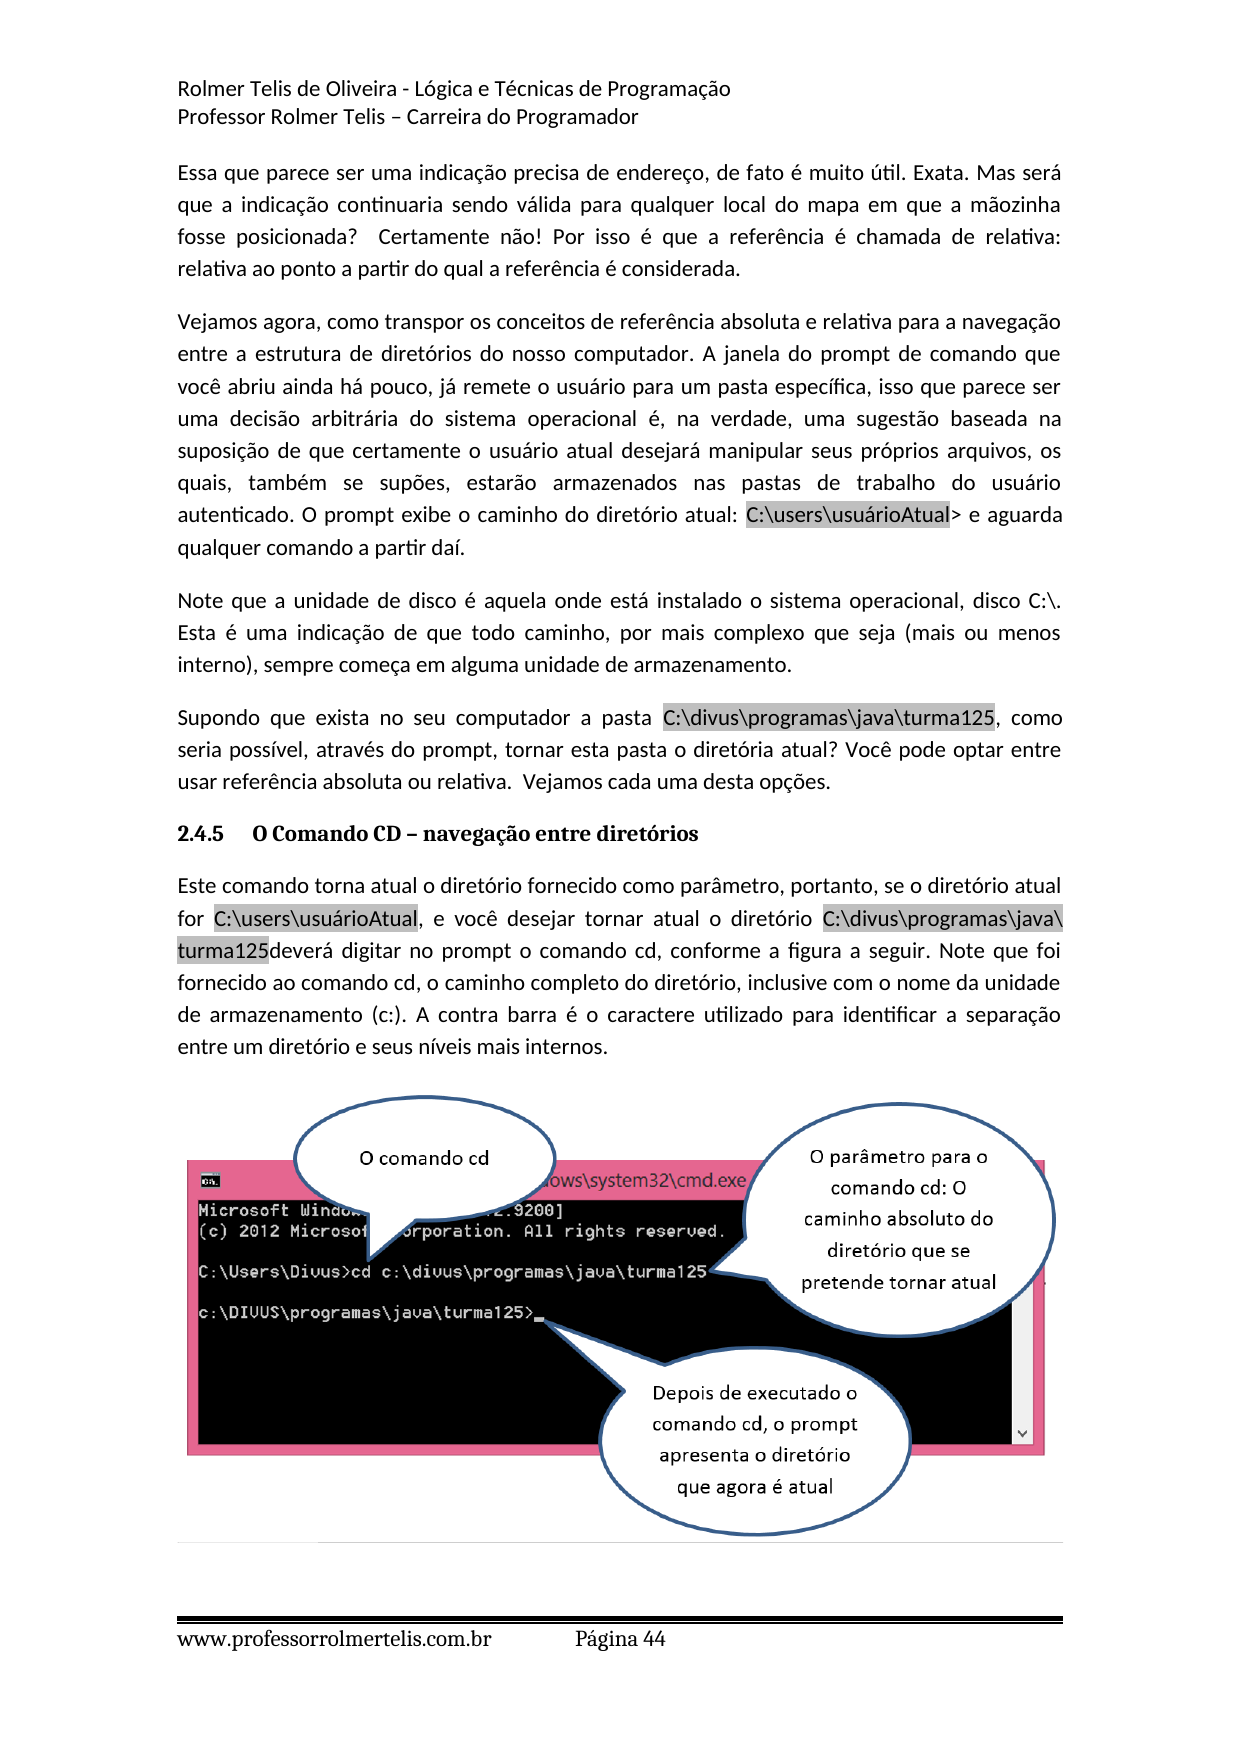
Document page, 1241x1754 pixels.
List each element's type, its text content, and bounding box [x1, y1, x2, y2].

text Este comando torna atual o diretório fornecido como parâmetro, portanto, se o diretório atual for C:\users\usuárioAtual, e você desejar tornar atual o diretório C:\divus\programas\java\turma125deverá digitar no prompt o comando cd, conforme a figura a seguir. Note que foi fornecido ao comando cd, o caminho completo do diretório, inclusive com o nome da unidade de armazenamento (c:). A contra barra é o caractere utilizado para identificar a separação entre um diretório e seus níveis mais internos. [177, 872, 1063, 1061]
picture [177, 1085, 1064, 1543]
text Note que a unidade de disco é aquela onde está instalado o sistema operacional, disco C:\. Esta é uma indicação de que todo caminho, por mais complexo que seja (mais ou menos interno), sempre começa em alguma unidade de armazenamento. [177, 586, 1063, 678]
text Vejamos agora, como transpor os conceitos de referência absoluta e relativa para a navegação entre a estrutura de diretórios do nosso computador. A janela do prompt de comando que você abriu ainda há pouco, já remete o usuário para um pasta específica, isso que parece ser uma decisão arbitrária do sistema operacional é, na verdade, uma sugestão baseada na suposição de que certamente o usuário atual desejará manipular seus próprios arquivos, os quais, também se supões, estarão armazenados nas pastas de trabalho do usuário autenticado. O prompt exibe o caminho do diretório atual: C:\users\usuárioAtual> e aguarda qualquer comando a partir daí. [177, 307, 1063, 561]
text Essa que parece ser uma indicação precisa de endereço, de fato é muito útil. Exata. Mas será que a indicação continuaria sendo válida para qualquer local do mapa em que a mãozinha fosse posicionada? Certamente não! Por isso é que a referência é chamada de relativa: relativa ao ponto a partir do qual a referência é considerada. [177, 158, 1063, 282]
subtitle O Comando CD – navegação entre diretórios [177, 821, 1063, 847]
text Supondo que exista no seu computador a pasta C:\divus\programas\java\turma125, como seria possível, através do prompt, tornar esta pasta o diretória atual? Você pode optar entre usar referência absoluta ou relativa. Vejamos cada uma desta opções. [177, 703, 1063, 796]
